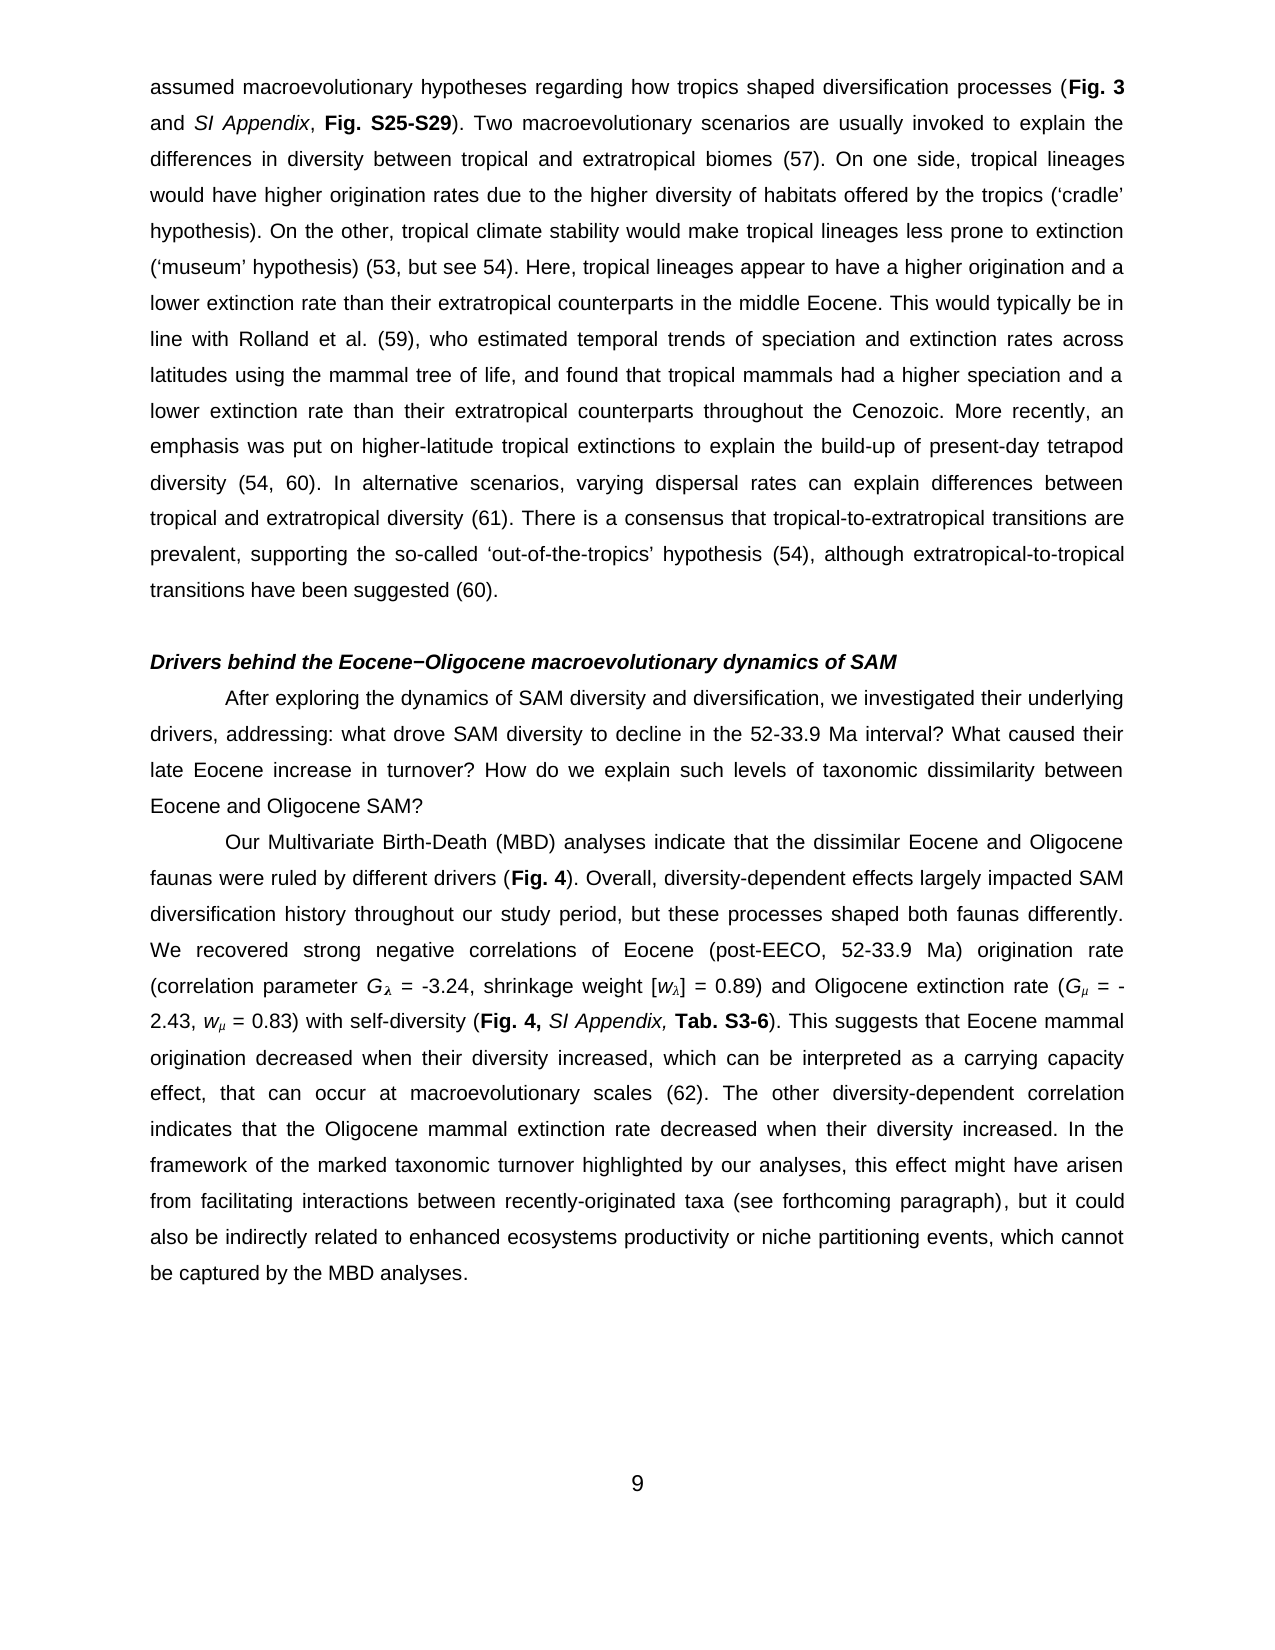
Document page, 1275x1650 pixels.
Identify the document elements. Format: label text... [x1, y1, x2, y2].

text assumed macroevolutionary hypotheses regarding how tropics shaped diversification processes (Fig. 3 and SI Appendix, Fig. S25-S29). Two macroevolutionary scenarios are usually invoked to explain the differences in diversity between tropical and extratropical biomes (57). On one side, tropical lineages would have higher origination rates due to the higher diversity of habitats offered by the tropics (‘cradle’ hypothesis). On the other, tropical climate stability would make tropical lineages less prone to extinction (‘museum’ hypothesis) (53, but see 54). Here, tropical lineages appear to have a higher origination and a lower extinction rate than their extratropical counterparts in the middle Eocene. This would typically be in line with Rolland et al. (59), who estimated temporal trends of speciation and extinction rates across latitudes using the mammal tree of life, and found that tropical mammals had a higher speciation and a lower extinction rate than their extratropical counterparts throughout the Cenozoic. More recently, an emphasis was put on higher-latitude tropical extinctions to explain the build-up of present-day tetrapod diversity (54, 60). In alternative scenarios, varying dispersal rates can explain differences between tropical and extratropical diversity (61). There is a consensus that tropical-to-extratropical transitions are prevalent, supporting the so-called ‘out-of-the-tropics’ hypothesis (54), although extratropical-to-tropical transitions have been suggested (60). [150, 75, 1125, 602]
text After exploring the dynamics of SAM diversity and diversification, we investigated their underlying drivers, addressing: what drove SAM diversity to decline in the 52-33.9 Ma interval? What caused their late Eocene increase in turnover? How do we explain such levels of taxonomic dissimilarity between Eocene and Oligocene SAM? [150, 686, 1125, 818]
text Our Multivariate Birth-Death (MBD) analyses indicate that the dissimilar Eocene and Oligocene faunas were ruled by different drivers (Fig. 4). Overall, diversity-dependent effects largely impacted SAM diversification history throughout our study period, but these processes shaped both faunas differently. We recovered strong negative correlations of Eocene (post-EECO, 52-33.9 Ma) origination rate (correlation parameter G𝝀 = -3.24, shrinkage weight [w𝜆] = 0.89) and Oligocene extinction rate (Gµ = -2.43, wµ = 0.83) with self-diversity (Fig. 4, SI Appendix, Tab. S3-6). This suggests that Eocene mammal origination decreased when their diversity increased, which can be interpreted as a carrying capacity effect, that can occur at macroevolutionary scales (62). The other diversity-dependent correlation indicates that the Oligocene mammal extinction rate decreased when their diversity increased. In the framework of the marked taxonomic turnover highlighted by our analyses, this effect might have arisen from facilitating interactions between recently-originated taxa (see forthcoming paragraph), but it could also be indirectly related to enhanced ecosystems productivity or niche partitioning events, which cannot be captured by the MBD analyses. [150, 830, 1125, 1285]
text Drivers behind the Eocene−Oligocene macroevolutionary dynamics of SAM [150, 650, 1125, 674]
